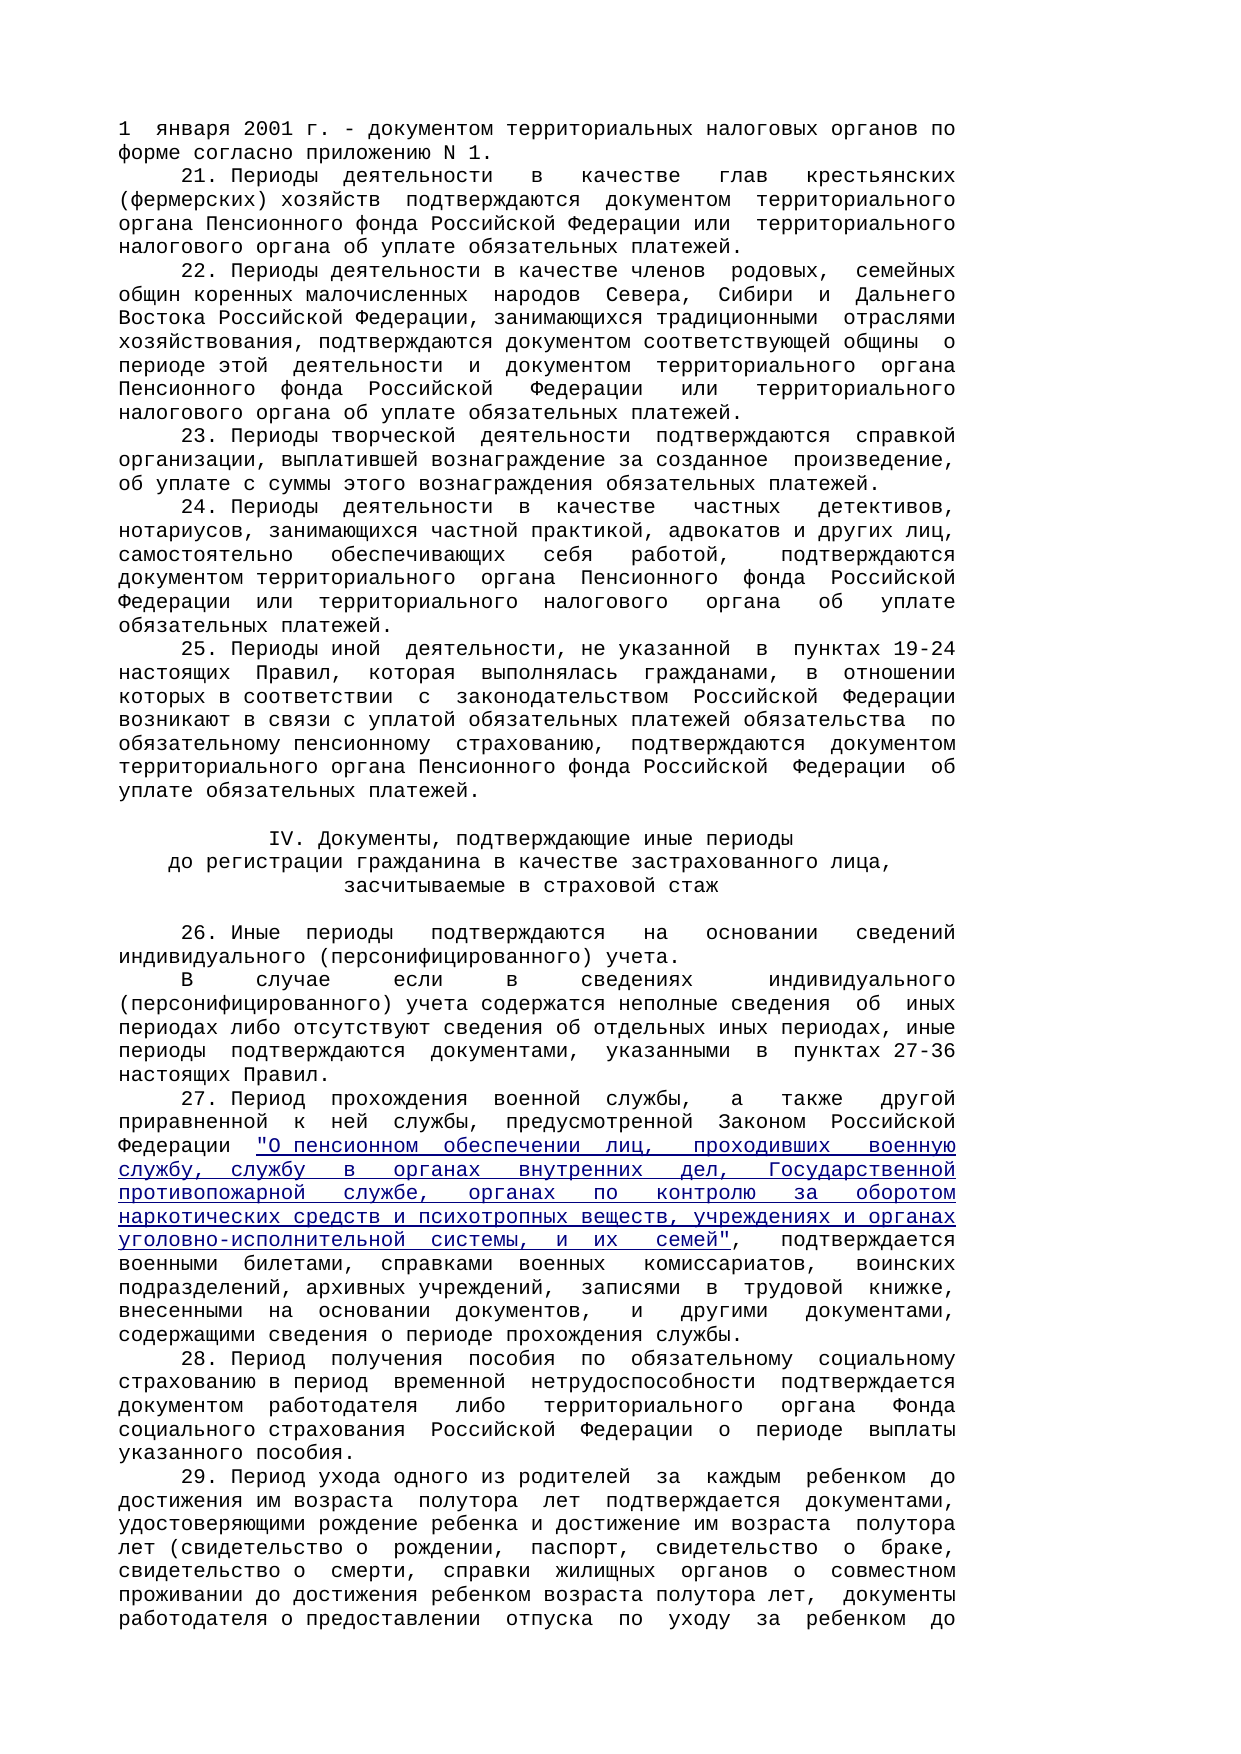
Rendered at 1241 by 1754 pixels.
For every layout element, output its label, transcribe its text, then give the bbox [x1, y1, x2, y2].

text нотариусов, занимающихся частной практикой, адвокатов и других лиц, [118, 520, 1122, 544]
text уплате обязательных платежей. [118, 780, 1122, 804]
text обязательному пенсионному страхованию, подтверждаются документом [118, 733, 1122, 757]
text документом работодателя либо территориального органа Фонда [118, 1395, 1122, 1419]
text свидетельство о смерти, справки жилищных органов о совместном [118, 1561, 1122, 1584]
text В случае если в сведениях индивидуального [118, 969, 1122, 993]
text 29. Период ухода одного из родителей за каждым ребенком до [118, 1466, 1122, 1489]
text документом территориального органа Пенсионного фонда Российской [118, 567, 1122, 591]
text 23. Периоды творческой деятельности подтверждаются справкой [118, 426, 1122, 449]
text Федерации "О пенсионном обеспечении лиц, проходивших военную [118, 1135, 1122, 1158]
text самостоятельно обеспечивающих себя работой, подтверждаются [118, 544, 1122, 567]
text уголовно-исполнительной системы, и их семей", подтверждается [118, 1229, 1122, 1253]
text которых в соответствии с законодательством Российской Федерации [118, 686, 1122, 709]
text хозяйствования, подтверждаются документом соответствующей общины о [118, 331, 1122, 354]
text проживании до достижения ребенком возраста полутора лет, документы [118, 1584, 1122, 1608]
text противопожарной службе, органах по контролю за оборотом [118, 1182, 1122, 1206]
text (персонифицированного) учета содержатся неполные сведения об иных [118, 993, 1122, 1017]
text указанного пособия. [118, 1442, 1122, 1466]
text настоящих Правил. [118, 1064, 1122, 1088]
text форме согласно приложению N 1. [118, 142, 1122, 165]
text Пенсионного фонда Российской Федерации или территориального [118, 378, 1122, 402]
text обязательных платежей. [118, 615, 1122, 638]
text достижения им возраста полутора лет подтверждается документами, [118, 1489, 1122, 1513]
text подразделений, архивных учреждений, записями в трудовой книжке, [118, 1277, 1122, 1300]
text возникают в связи с уплатой обязательных платежей обязательства по [118, 709, 1122, 733]
text 21. Периоды деятельности в качестве глав крестьянских [118, 165, 1122, 189]
text периоде этой деятельности и документом территориального органа [118, 354, 1122, 378]
text настоящих Правил, которая выполнялась гражданами, в отношении [118, 662, 1122, 686]
text общин коренных малочисленных народов Севера, Сибири и Дальнего [118, 284, 1122, 307]
text 27. Период прохождения военной службы, а также другой [118, 1088, 1122, 1111]
text организации, выплатившей вознаграждение за созданное произведение, [118, 449, 1122, 473]
text налогового органа об уплате обязательных платежей. [118, 236, 1122, 260]
text налогового органа об уплате обязательных платежей. [118, 402, 1122, 426]
text индивидуального (персонифицированного) учета. [118, 946, 1122, 969]
text 22. Периоды деятельности в качестве членов родовых, семейных [118, 260, 1122, 284]
text 26. Иные периоды подтверждаются на основании сведений [118, 922, 1122, 946]
text внесенными на основании документов, и другими документами, [118, 1300, 1122, 1324]
text органа Пенсионного фонда Российской Федерации или территориального [118, 213, 1122, 236]
text до регистрации гражданина в качестве застрахованного лица, [118, 851, 1122, 875]
text засчитываемые в страховой стаж [118, 875, 1122, 898]
text 1 января 2001 г. - документом территориальных налоговых органов по [118, 118, 1122, 142]
text работодателя о предоставлении отпуска по уходу за ребенком до [118, 1608, 1122, 1631]
text военными билетами, справками военных комиссариатов, воинских [118, 1253, 1122, 1277]
text периоды подтверждаются документами, указанными в пунктах 27-36 [118, 1040, 1122, 1064]
text лет (свидетельство о рождении, паспорт, свидетельство о браке, [118, 1537, 1122, 1561]
text Федерации или территориального налогового органа об уплате [118, 591, 1122, 615]
text IV. Документы, подтверждающие иные периоды [118, 827, 1122, 851]
text приравненной к ней службы, предусмотренной Законом Российской [118, 1111, 1122, 1135]
text территориального органа Пенсионного фонда Российской Федерации об [118, 757, 1122, 780]
text 25. Периоды иной деятельности, не указанной в пунктах 19-24 [118, 638, 1122, 662]
text социального страхования Российской Федерации о периоде выплаты [118, 1419, 1122, 1442]
text 28. Период получения пособия по обязательному социальному [118, 1348, 1122, 1371]
text периодах либо отсутствуют сведения об отдельных иных периодах, иные [118, 1017, 1122, 1040]
text содержащими сведения о периоде прохождения службы. [118, 1324, 1122, 1348]
text Востока Российской Федерации, занимающихся традиционными отраслями [118, 307, 1122, 331]
text наркотических средств и психотропных веществ, учреждениях и органах [118, 1206, 1122, 1229]
text 24. Периоды деятельности в качестве частных детективов, [118, 496, 1122, 520]
text страхованию в период временной нетрудоспособности подтверждается [118, 1371, 1122, 1395]
text об уплате с суммы этого вознаграждения обязательных платежей. [118, 473, 1122, 496]
text службу, службу в органах внутренних дел, Государственной [118, 1158, 1122, 1182]
text (фермерских) хозяйств подтверждаются документом территориального [118, 189, 1122, 213]
text удостоверяющими рождение ребенка и достижение им возраста полутора [118, 1513, 1122, 1537]
